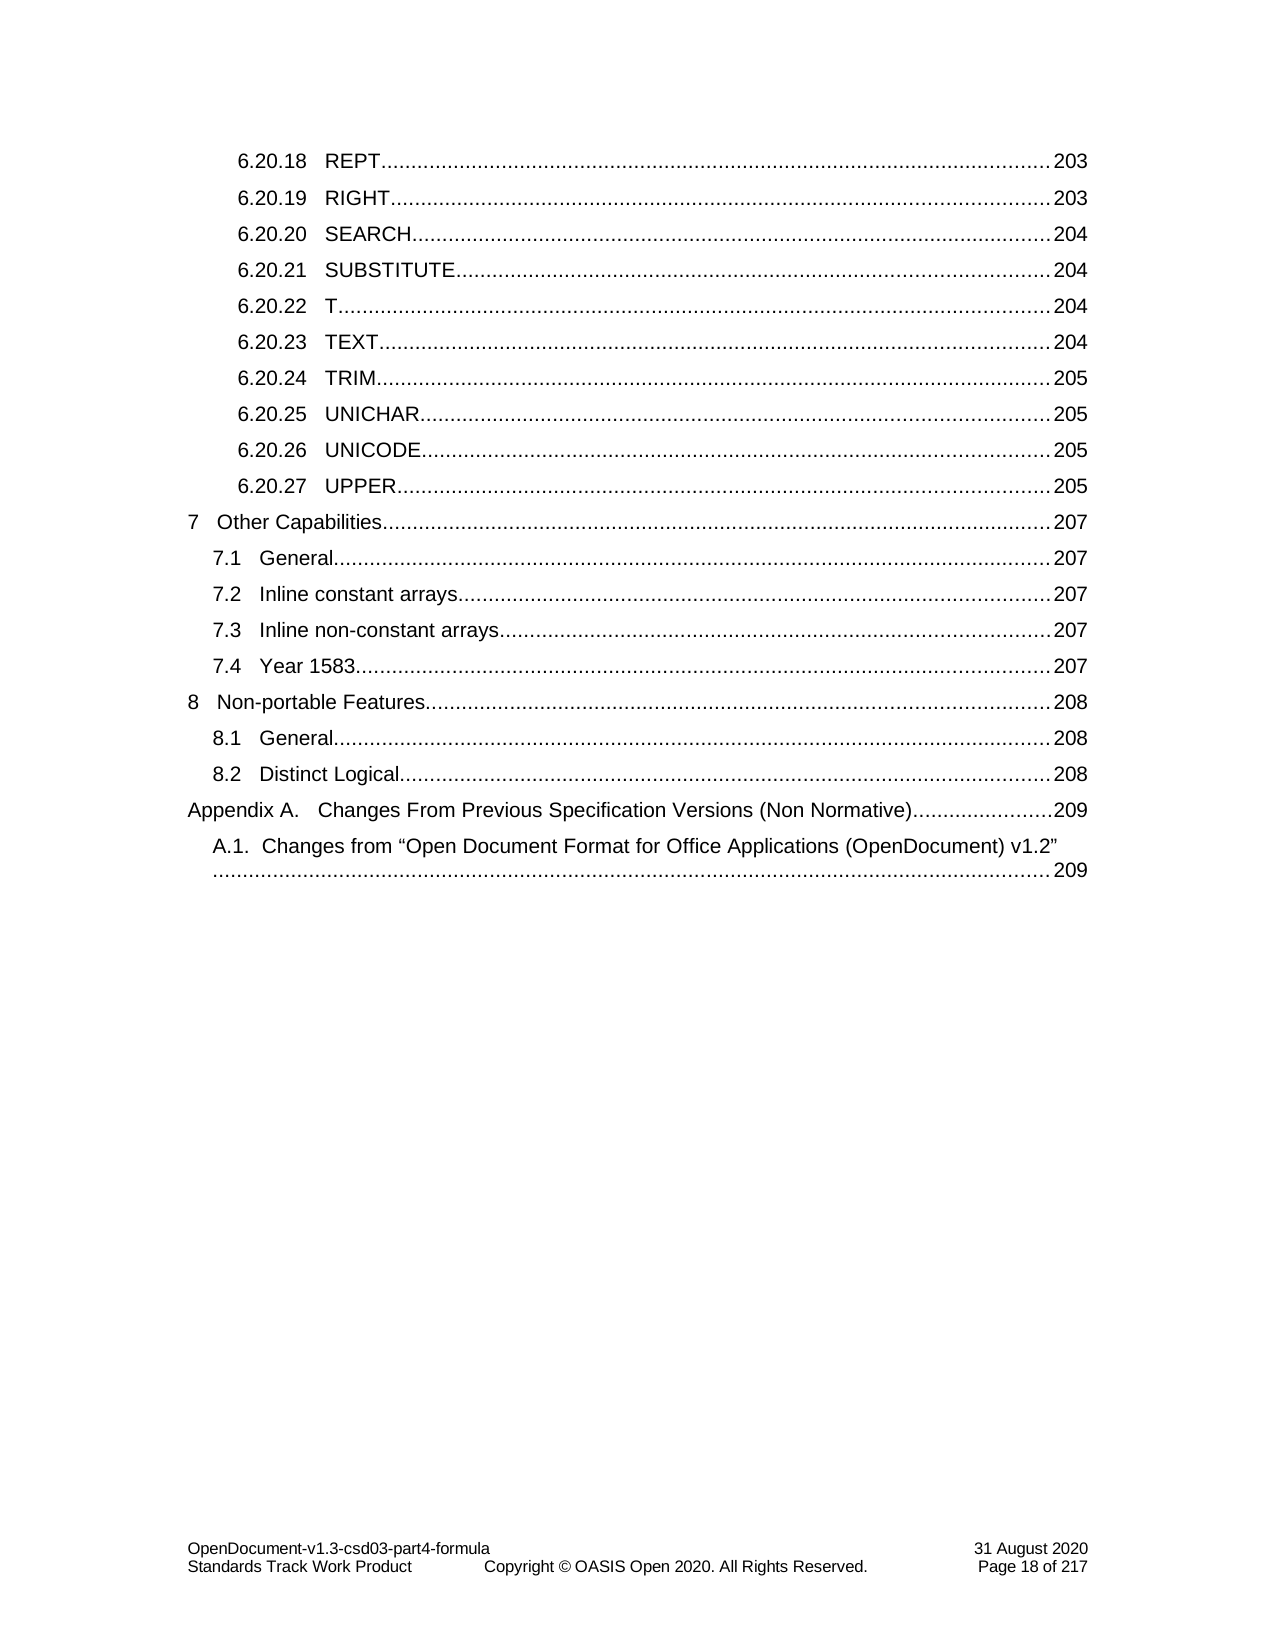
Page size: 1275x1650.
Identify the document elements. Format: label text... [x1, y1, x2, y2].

text 7.1 General 207 [212, 546, 1088, 570]
text 6.20.24 TRIM 205 [237, 366, 1088, 390]
text 6.20.18 REPT 203 [237, 150, 1088, 173]
text 6.20.20 SEARCH 204 [237, 222, 1088, 246]
text 6.20.22 T 204 [237, 294, 1088, 318]
text Appendix A. Changes From Previous Specification Versions (Non Normative) 209 [187, 799, 1088, 822]
text 6.20.27 UPPER 205 [237, 474, 1088, 498]
text 7.2 Inline constant arrays 207 [212, 582, 1088, 606]
text 6.20.21 SUBSTITUTE 204 [237, 258, 1088, 282]
text 6.20.23 TEXT 204 [237, 330, 1088, 354]
text 8.2 Distinct Logical 208 [212, 763, 1088, 786]
text 6.20.25 UNICHAR 205 [237, 402, 1088, 426]
text 8.1 General 208 [212, 727, 1088, 750]
text 7.3 Inline non-constant arrays 207 [212, 618, 1088, 642]
text 6.20.19 RIGHT 203 [237, 186, 1088, 209]
text 8 Non-portable Features 208 [187, 691, 1088, 714]
text 7.4 Year 1583 207 [212, 654, 1088, 678]
text A.1. Changes from “Open Document Format for Office Applications (OpenDocument) v1.2” 209 [212, 835, 1088, 882]
text 6.20.26 UNICODE 205 [237, 438, 1088, 462]
text 7 Other Capabilities 207 [187, 510, 1088, 534]
